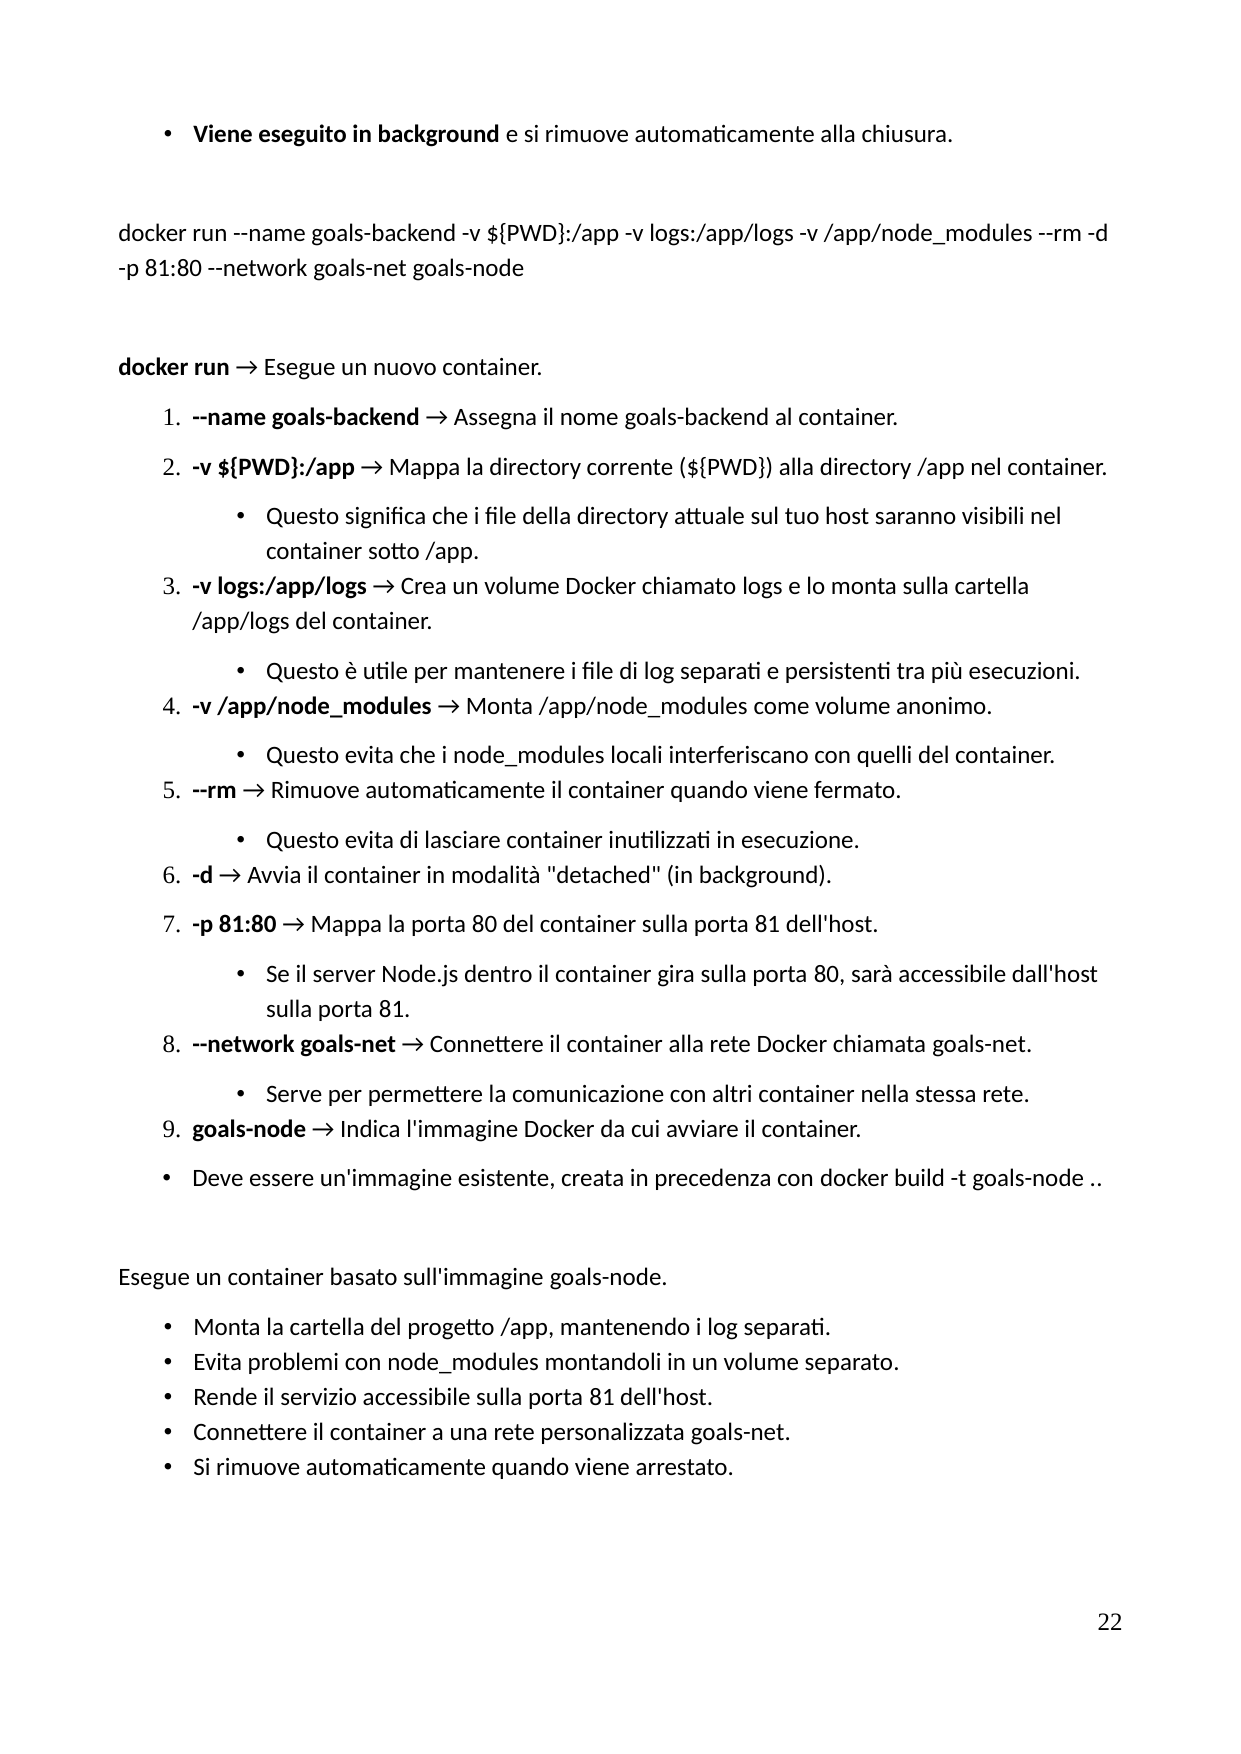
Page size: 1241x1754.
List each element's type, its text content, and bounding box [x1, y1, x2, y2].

list -p 81:80 → Mappa la porta 80 del container sulla porta 81 dell'host. [162, 908, 1122, 939]
list -d → Avvia il container in modalità "detached" (in background). [162, 859, 1122, 889]
list --network goals-net → Connettere il container alla rete Docker chiamata goals-net. [162, 1028, 1122, 1059]
list Viene eseguito in background e si rimuove automaticamente alla chiusura. [164, 118, 1122, 149]
list --rm → Rimuove automaticamente il container quando viene fermato. [162, 774, 1122, 805]
list goals-node → Indica l'immagine Docker da cui avviare il container. [162, 1113, 1122, 1143]
list Si rimuove automaticamente quando viene arrestato. [164, 1451, 1122, 1482]
list -v logs:/app/logs → Crea un volume Docker chiamato logs e lo monta sulla cartella /app/logs del container. [162, 570, 1122, 636]
list -v ${PWD}:/app → Mappa la directory corrente (${PWD}) alla directory /app nel container. [162, 451, 1122, 481]
list --name goals-backend → Assegna il nome goals-backend al container. [162, 401, 1122, 432]
list Rende il servizio accessibile sulla porta 81 dell'host. [164, 1381, 1122, 1412]
list -v /app/node_modules → Monta /app/node_modules come volume anonimo. [162, 690, 1122, 720]
list Questo evita che i node_modules locali interferiscano con quelli del container. [236, 739, 1122, 770]
list Questo significa che i file della directory attuale sul tuo host saranno visibili nel container sotto /app. [236, 500, 1122, 566]
list Serve per permettere la comunicazione con altri container nella stessa rete. [236, 1078, 1122, 1108]
list Se il server Node.js dentro il container gira sulla porta 80, sarà accessibile dall'host sulla porta 81. [236, 958, 1122, 1024]
text Esegue un container basato sull'immagine goals-node. [118, 1261, 1122, 1292]
text docker run --name goals-backend -v ${PWD}:/app -v logs:/app/logs -v /app/node_modules --rm -d -p 81:80 --network goals-net goals-node [118, 217, 1122, 283]
list Questo evita di lasciare container inutilizzati in esecuzione. [236, 824, 1122, 854]
list Monta la cartella del progetto /app, mantenendo i log separati. [164, 1311, 1122, 1342]
text docker run → Esegue un nuovo container. [118, 351, 1122, 382]
list Evita problemi con node_modules montandoli in un volume separato. [164, 1346, 1122, 1377]
list Connettere il container a una rete personalizzata goals-net. [164, 1416, 1122, 1447]
list Questo è utile per mantenere i file di log separati e persistenti tra più esecuzioni. [236, 655, 1122, 685]
list Deve essere un'immagine esistente, creata in precedenza con docker build -t goals-node .. [162, 1162, 1122, 1193]
